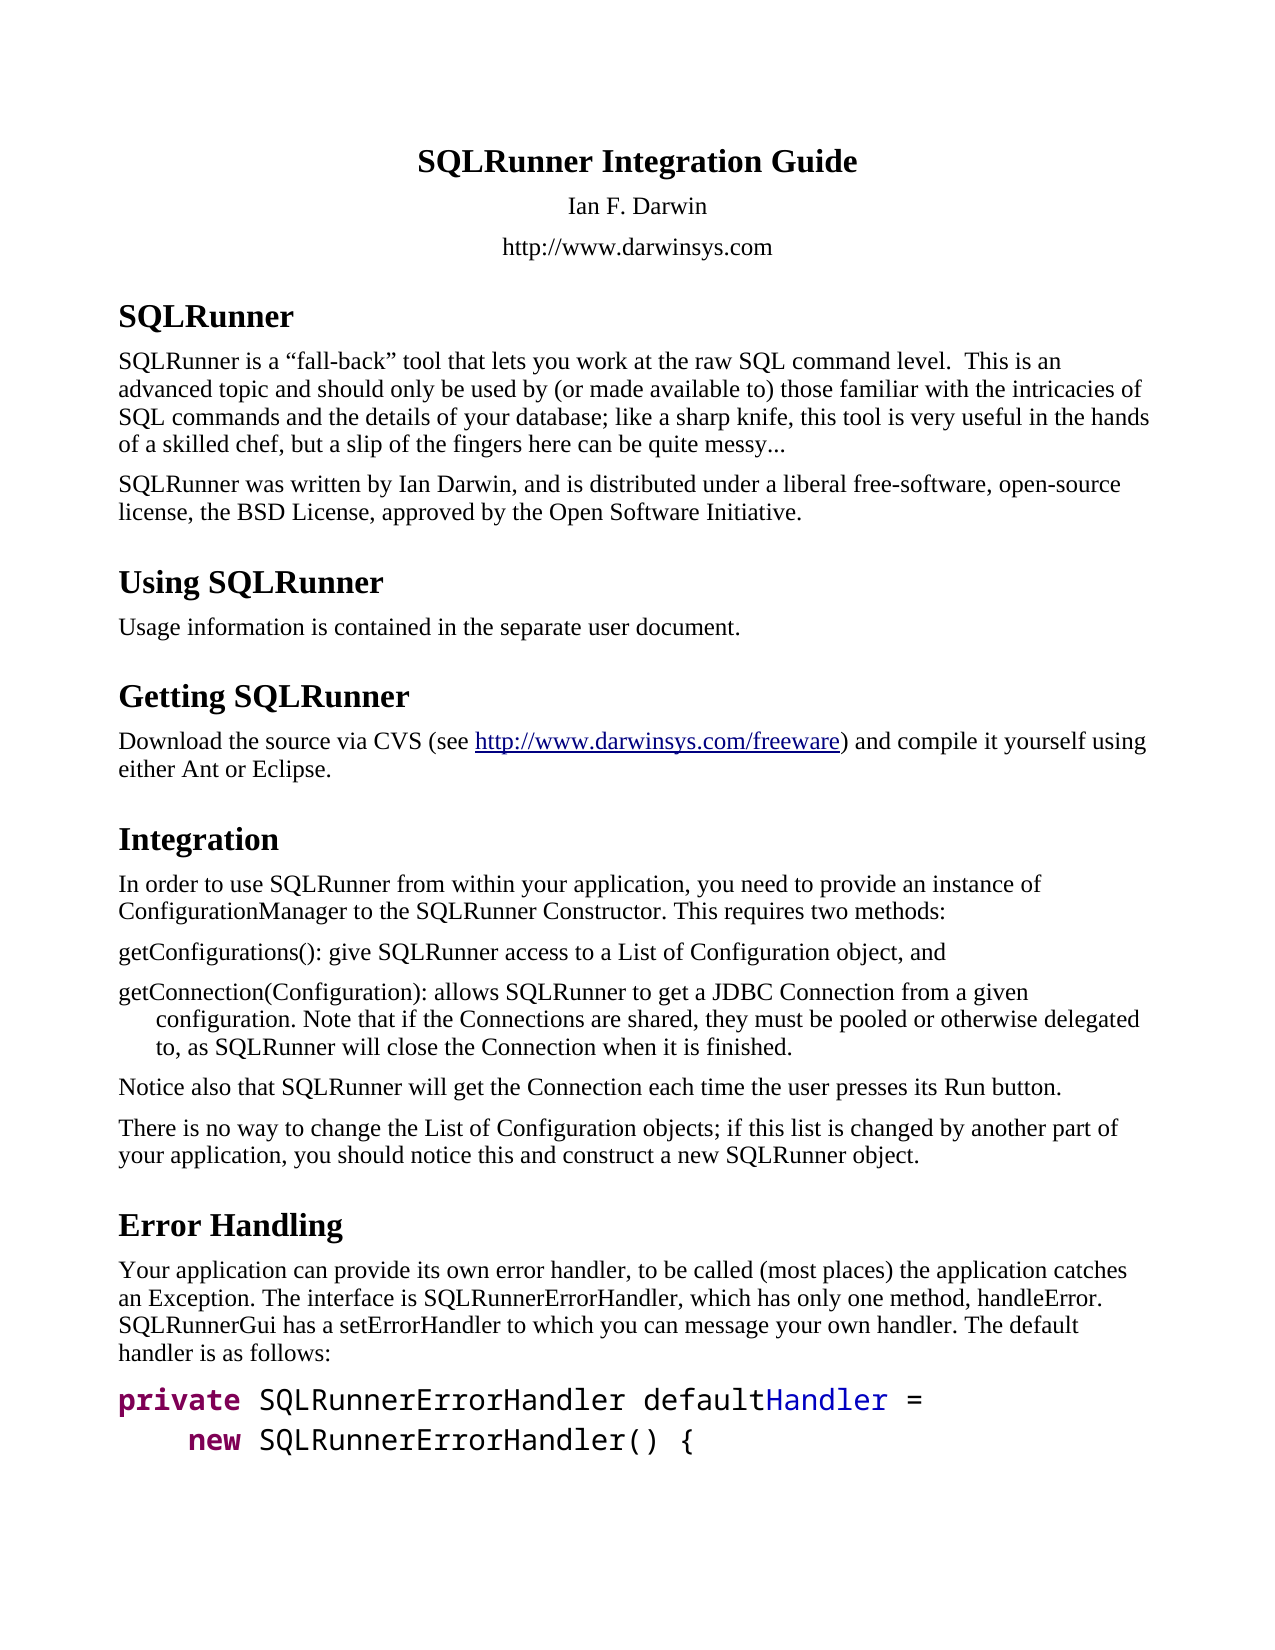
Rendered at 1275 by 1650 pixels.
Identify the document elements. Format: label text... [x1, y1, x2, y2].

text http://www.darwinsys.com [118, 233, 1157, 260]
subtitle SQLRunner Integration Guide [118, 143, 1157, 180]
text Notice also that SQLRunner will get the Connection each time the user presses its Run button. [118, 1073, 1157, 1101]
subtitle Getting SQLRunner [118, 678, 1157, 715]
text There is no way to change the List of Configuration objects; if this list is changed by another part of your application, you should notice this and construct a new SQLRunner object. [118, 1114, 1157, 1169]
text In order to use SQLRunner from within your application, you need to provide an instance of ConfigurationManager to the SQLRunner Constructor. This requires two methods: [118, 870, 1157, 925]
text Your application can provide its own error handler, to be called (most places) the application catches an Exception. The interface is SQLRunnerErrorHandler, which has only one method, handleError. SQLRunnerGui has a setErrorHandler to which you can message your own handler. The default handler is as follows: [118, 1256, 1157, 1367]
subtitle Using SQLRunner [118, 563, 1157, 600]
subtitle SQLRunner [118, 298, 1157, 335]
subtitle Error Handling [118, 1207, 1157, 1243]
text Download the source via CVS (see http://www.darwinsys.com/freeware) and compile it yourself using either Ant or Eclipse. [118, 727, 1157, 783]
text SQLRunner is a “fall-back” tool that lets you work at the raw SQL command level. This is an advanced topic and should only be used by (or made available to) those familiar with the intricacies of SQL commands and the details of your database; like a sharp knife, this tool is very useful in the hands of a skilled chef, but a slip of the fingers here can be quite messy... [118, 347, 1157, 458]
subtitle Integration [118, 820, 1157, 857]
list getConfigurations(): give SQLRunner access to a List of Configuration object, and [118, 938, 1157, 965]
text SQLRunner was written by Ian Darwin, and is distributed under a liberal free-software, open-source license, the BSD License, approved by the Open Software Initiative. [118, 471, 1157, 526]
text Ian F. Darwin [118, 192, 1157, 220]
text Usage information is contained in the separate user document. [118, 613, 1157, 641]
text new SQLRunnerErrorHandler() { [118, 1419, 1157, 1459]
text private SQLRunnerErrorHandler defaultHandler = [118, 1379, 1157, 1419]
list getConnection(Configuration): allows SQLRunner to get a JDBC Connection from a given configuration. Note that if the Connections are shared, they must be pooled or otherwise delegated to, as SQLRunner will close the Connection when it is finished. [118, 978, 1157, 1061]
